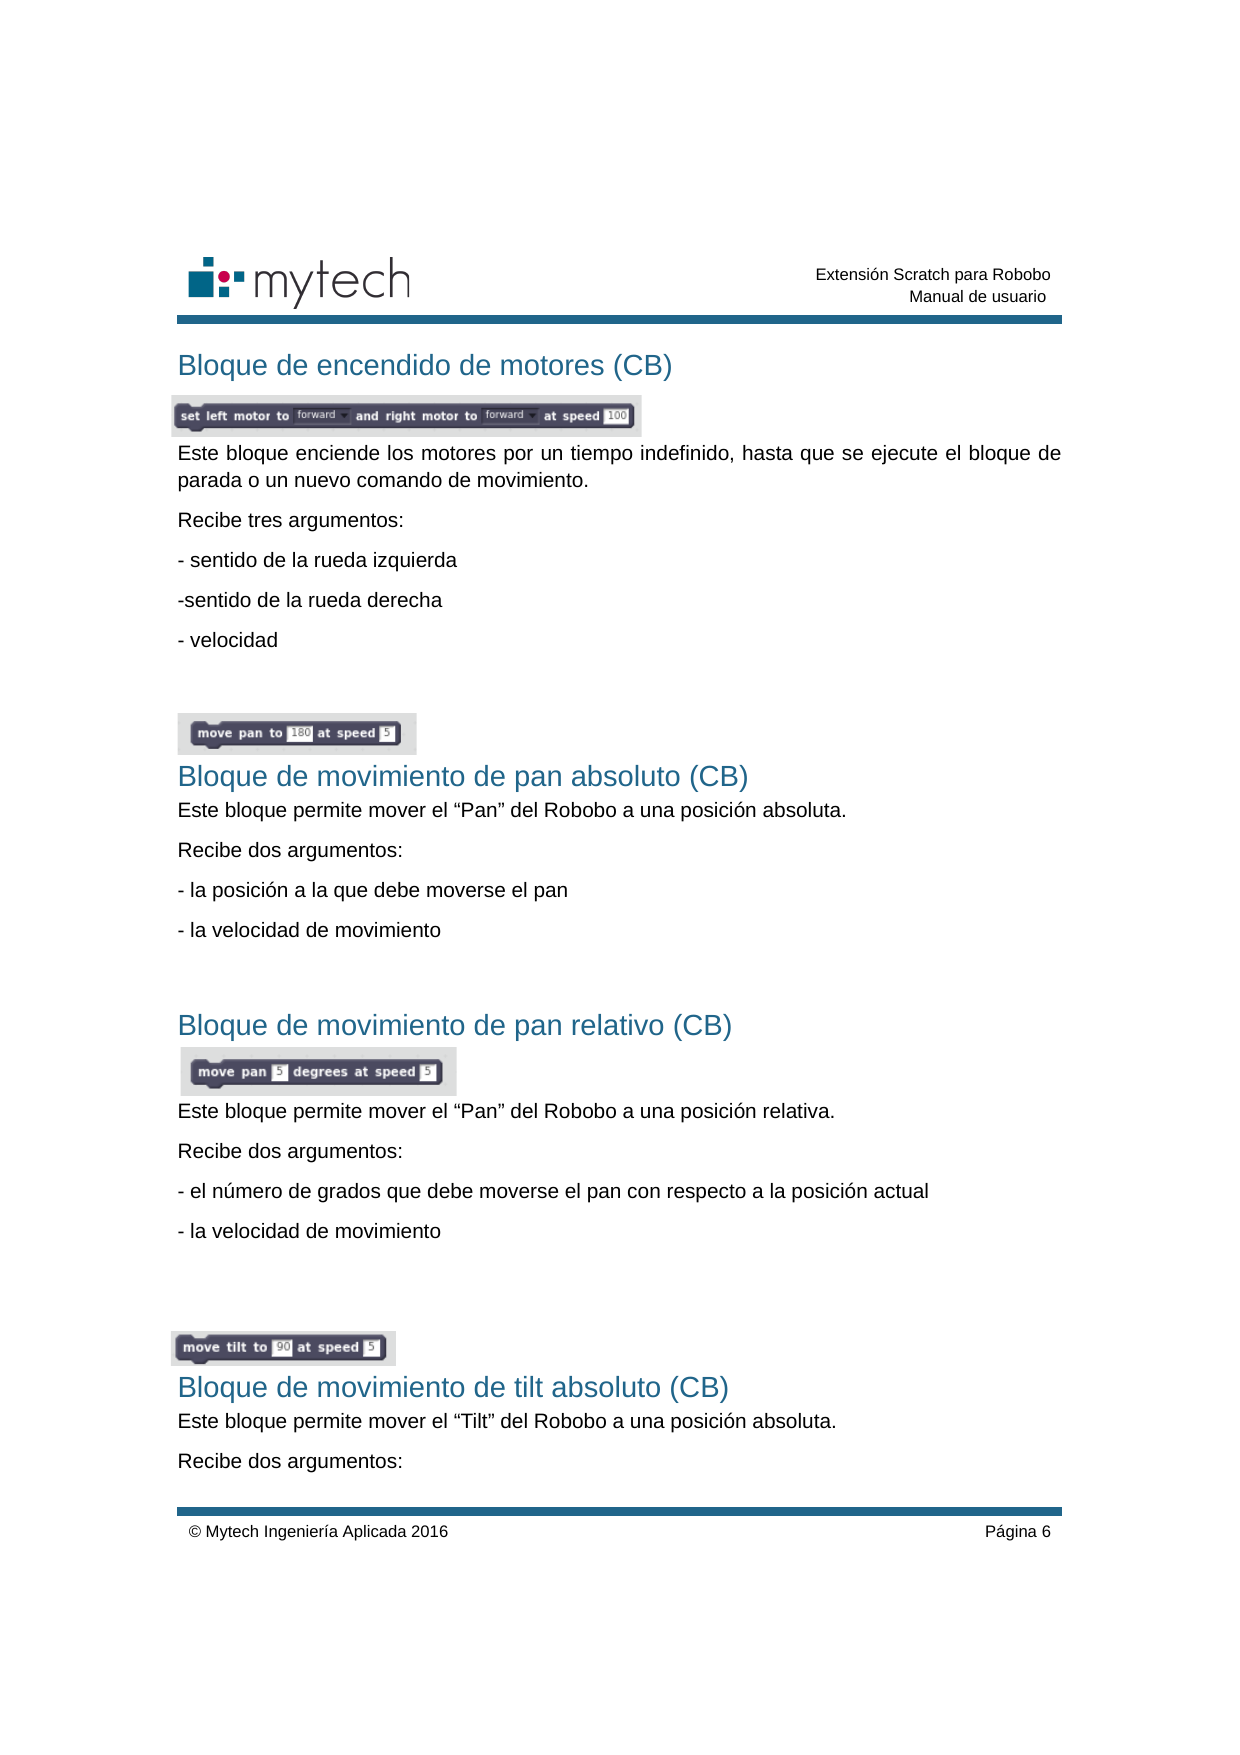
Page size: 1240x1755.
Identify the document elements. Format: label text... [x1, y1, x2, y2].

text -sentido de la rueda derecha [177, 588, 1062, 612]
text Este bloque permite mover el “Pan” del Robobo a una posición relativa. [177, 1046, 1062, 1123]
text Este bloque enciende los motores por un tiempo indefinido, hasta que se ejecute el bloque de parada o un nuevo comando de movimiento. [177, 387, 1062, 492]
subtitle Bloque de movimiento de tilt absoluto (CB) [177, 1309, 1062, 1404]
text - la posición a la que debe moverse el pan [177, 878, 1062, 902]
text - el número de grados que debe moverse el pan con respecto a la posición actual [177, 1179, 1062, 1203]
text - la velocidad de movimiento [177, 918, 1062, 942]
subtitle Bloque de encendido de motores (CB) [177, 348, 1062, 382]
text - sentido de la rueda izquierda [177, 548, 1062, 572]
text Recibe tres argumentos: [177, 508, 1062, 532]
subtitle Bloque de movimiento de pan absoluto (CB) [177, 718, 1062, 793]
text Recibe dos argumentos: [177, 838, 1062, 862]
text Recibe dos argumentos: [177, 1449, 1062, 1473]
text Recibe dos argumentos: [177, 1139, 1062, 1163]
text - velocidad [177, 628, 1062, 652]
subtitle Bloque de movimiento de pan relativo (CB) [177, 1008, 1062, 1041]
text Este bloque permite mover el “Pan” del Robobo a una posición absoluta. [177, 798, 1062, 822]
text - la velocidad de movimiento [177, 1219, 1062, 1243]
text Este bloque permite mover el “Tilt” del Robobo a una posición absoluta. [177, 1409, 1062, 1433]
